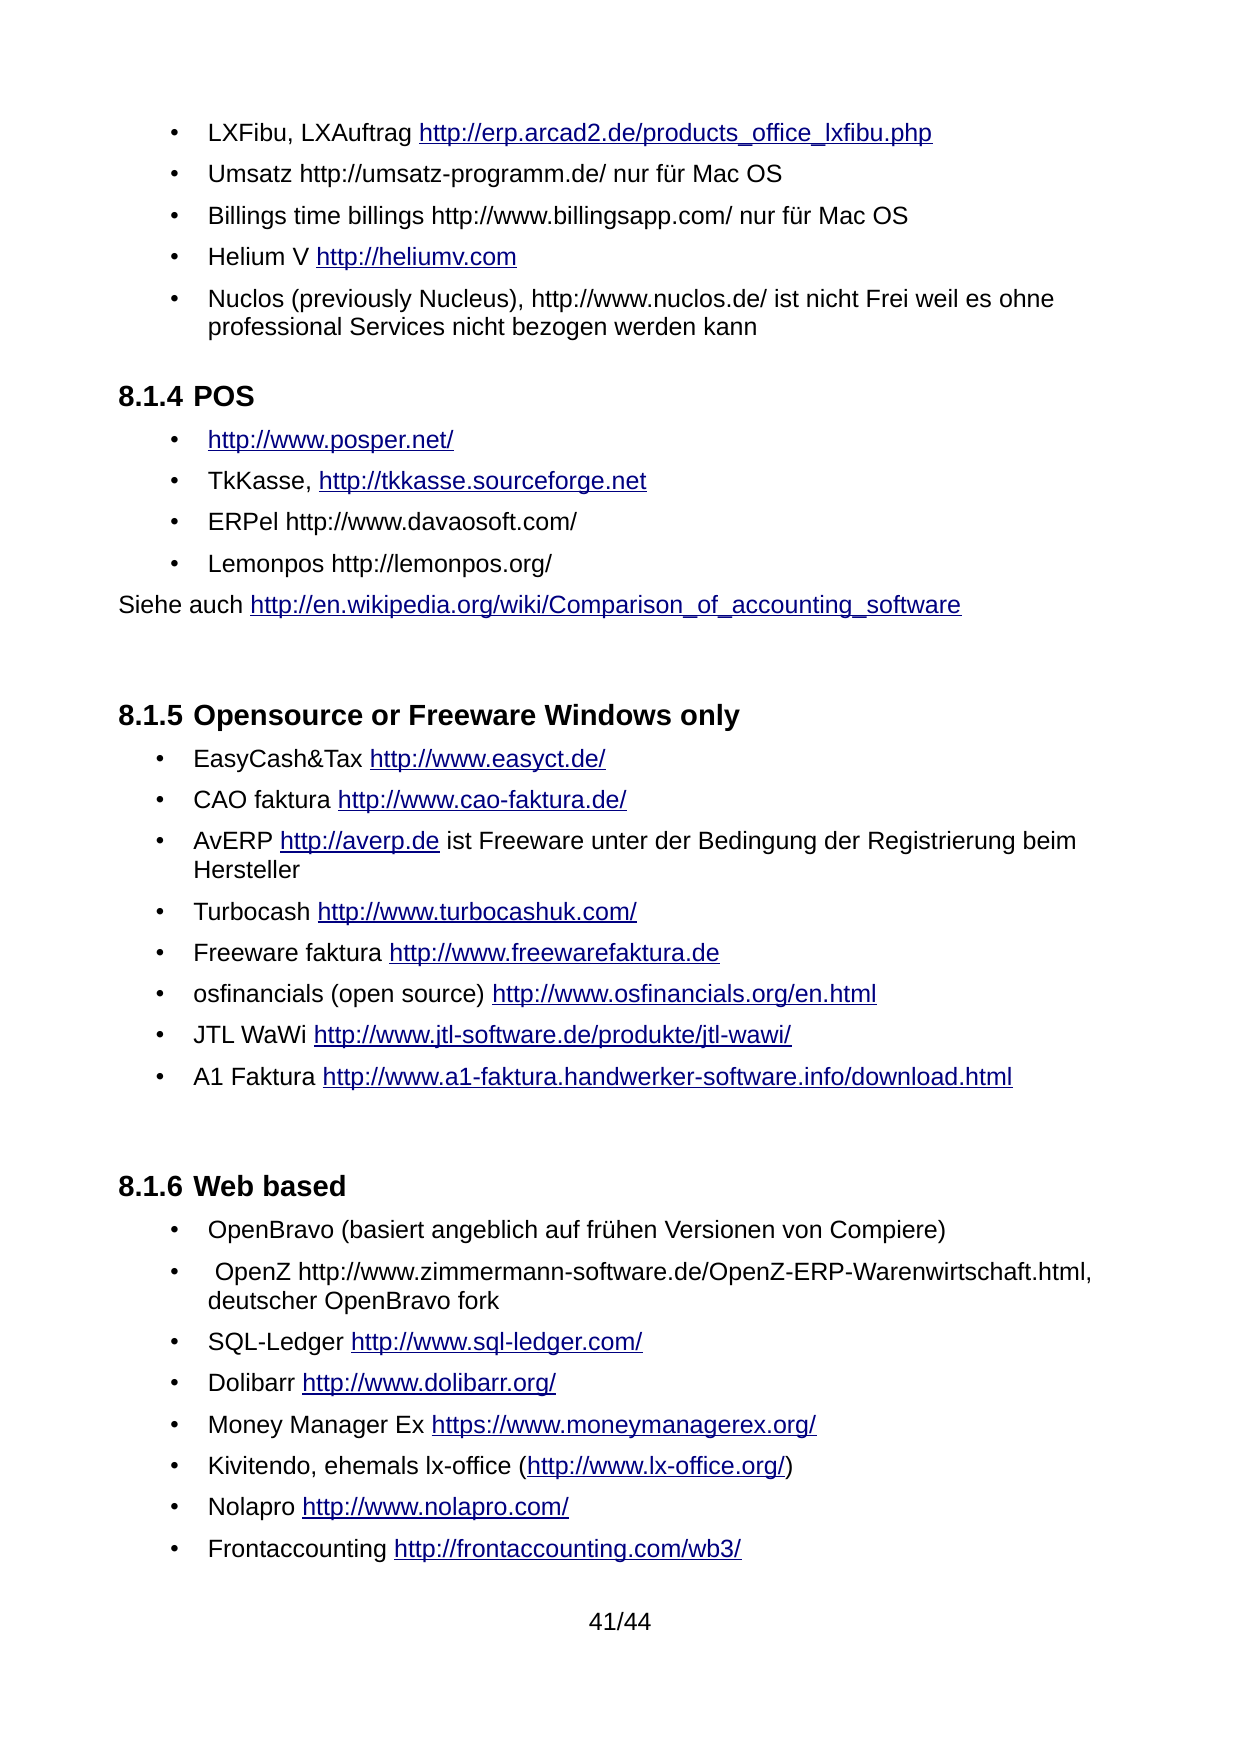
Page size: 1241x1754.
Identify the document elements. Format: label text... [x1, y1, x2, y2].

list Nuclos (previously Nucleus), http://www.nuclos.de/ ist nicht Frei weil es ohne professional Services nicht bezogen werden kann [170, 283, 1122, 341]
subtitle POS [118, 379, 1122, 412]
subtitle Web based [118, 1169, 1122, 1203]
list EasyCash&Tax http://www.easyct.de/ [156, 744, 1122, 772]
list Kivitendo, ehemals lx-office (http://www.lx-office.org/) [170, 1451, 1122, 1480]
list Freeware faktura http://www.freewarefaktura.de [156, 938, 1122, 967]
list osfinancials (open source) http://www.osfinancials.org/en.html [156, 979, 1122, 1008]
list OpenBravo (basiert angeblich auf frühen Versionen von Compiere) [170, 1216, 1122, 1244]
list LXFibu, LXAuftrag http://erp.arcad2.de/products_office_lxfibu.php [170, 118, 1122, 147]
list Money Manager Ex https://www.moneymanagerex.org/ [170, 1410, 1122, 1438]
list JTL WaWi http://www.jtl-software.de/produkte/jtl-wawi/ [156, 1021, 1122, 1049]
text Siehe auch http://en.wikipedia.org/wiki/Comparison_of_accounting_software [118, 590, 1122, 619]
list OpenZ http://www.zimmermann-software.de/OpenZ-ERP-Warenwirtschaft.html, deutscher OpenBravo fork [170, 1257, 1122, 1314]
list Umsatz http://umsatz-programm.de/ nur für Mac OS [170, 159, 1122, 188]
list AvERP http://averp.de ist Freeware unter der Bedingung der Registrierung beim Hersteller [156, 826, 1122, 884]
subtitle Opensource or Freeware Windows only [118, 698, 1122, 731]
list Dolibarr http://www.dolibarr.org/ [170, 1368, 1122, 1397]
list Nolapro http://www.nolapro.com/ [170, 1492, 1122, 1521]
list Helium V http://heliumv.com [170, 242, 1122, 271]
list http://www.posper.net/ [170, 425, 1122, 453]
list TkKasse, http://tkkasse.sourceforge.net [170, 466, 1122, 495]
list SQL-Ledger http://www.sql-ledger.com/ [170, 1327, 1122, 1356]
list Frontaccounting http://frontaccounting.com/wb3/ [170, 1534, 1122, 1563]
list CAO faktura http://www.cao-faktura.de/ [156, 785, 1122, 814]
list Billings time billings http://www.billingsapp.com/ nur für Mac OS [170, 201, 1122, 230]
list A1 Faktura http://www.a1-faktura.handwerker-software.info/download.html [156, 1062, 1122, 1091]
list Turbocash http://www.turbocashuk.com/ [156, 896, 1122, 925]
list Lemonpos http://lemonpos.org/ [170, 549, 1122, 578]
list ERPel http://www.davaosoft.com/ [170, 507, 1122, 536]
